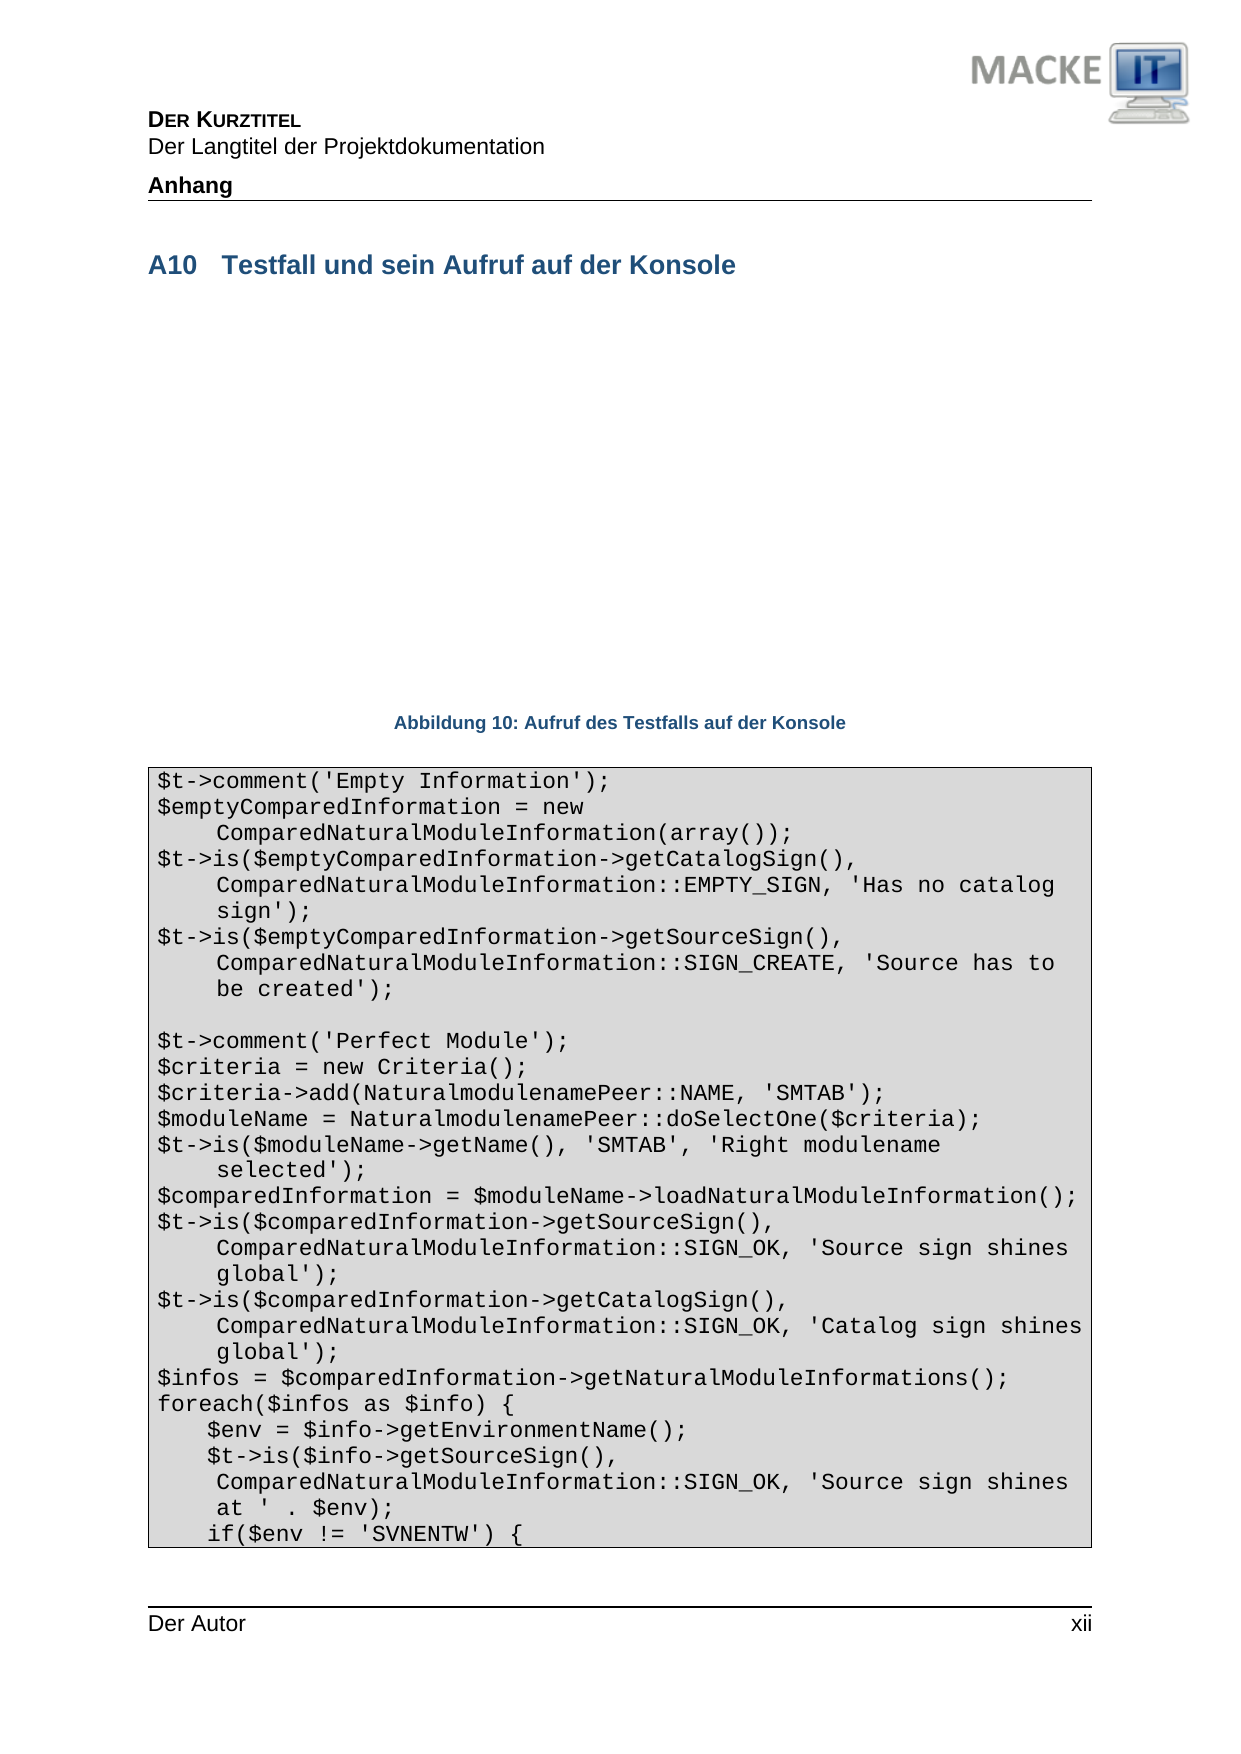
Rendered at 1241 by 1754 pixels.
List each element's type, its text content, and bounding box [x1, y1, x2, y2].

list $infos = $comparedInformation->getNaturalModuleInformations(); [149, 1363, 1091, 1389]
list $t->is($info->getSourceSign(), ComparedNaturalModuleInformation::SIGN_OK, 'Source sign shines at ' . $env); [149, 1441, 1091, 1519]
list $t->is($comparedInformation->getCatalogSign(), ComparedNaturalModuleInformation::SIGN_OK, 'Catalog sign shines global'); [149, 1285, 1091, 1363]
list $t->is($emptyComparedInformation->getCatalogSign(), ComparedNaturalModuleInformation::EMPTY_SIGN, 'Has no catalog sign'); [149, 844, 1091, 922]
list $criteria = new Criteria(); [149, 1052, 1091, 1078]
list $t->comment('Empty Information'); [149, 768, 1091, 793]
subtitle Testfall und sein Aufruf auf der Konsole [148, 249, 1092, 281]
list $comparedInformation = $moduleName->loadNaturalModuleInformation(); [149, 1182, 1091, 1208]
list $t->comment('Perfect Module'); [149, 1026, 1091, 1052]
list $moduleName = NaturalmodulenamePeer::doSelectOne($criteria); [149, 1104, 1091, 1130]
list foreach($infos as $info) { [149, 1389, 1091, 1415]
list $emptyComparedInformation = new ComparedNaturalModuleInformation(array()); [149, 793, 1091, 844]
list $env = $info->getEnvironmentName(); [149, 1415, 1091, 1441]
list $t->is($emptyComparedInformation->getSourceSign(), ComparedNaturalModuleInformation::SIGN_CREATE, 'Source has to be created'); [149, 922, 1091, 1000]
list $t->is($comparedInformation->getSourceSign(), ComparedNaturalModuleInformation::SIGN_OK, 'Source sign shines global'); [149, 1208, 1091, 1285]
text Abbildung 10: Aufruf des Testfalls auf der Konsole [148, 293, 1092, 733]
list if($env != 'SVNENTW') { [149, 1519, 1091, 1547]
picture [959, 29, 1197, 131]
list $t->is($moduleName->getName(), 'SMTAB', 'Right modulename selected'); [149, 1130, 1091, 1182]
list $criteria->add(NaturalmodulenamePeer::NAME, 'SMTAB'); [149, 1078, 1091, 1104]
